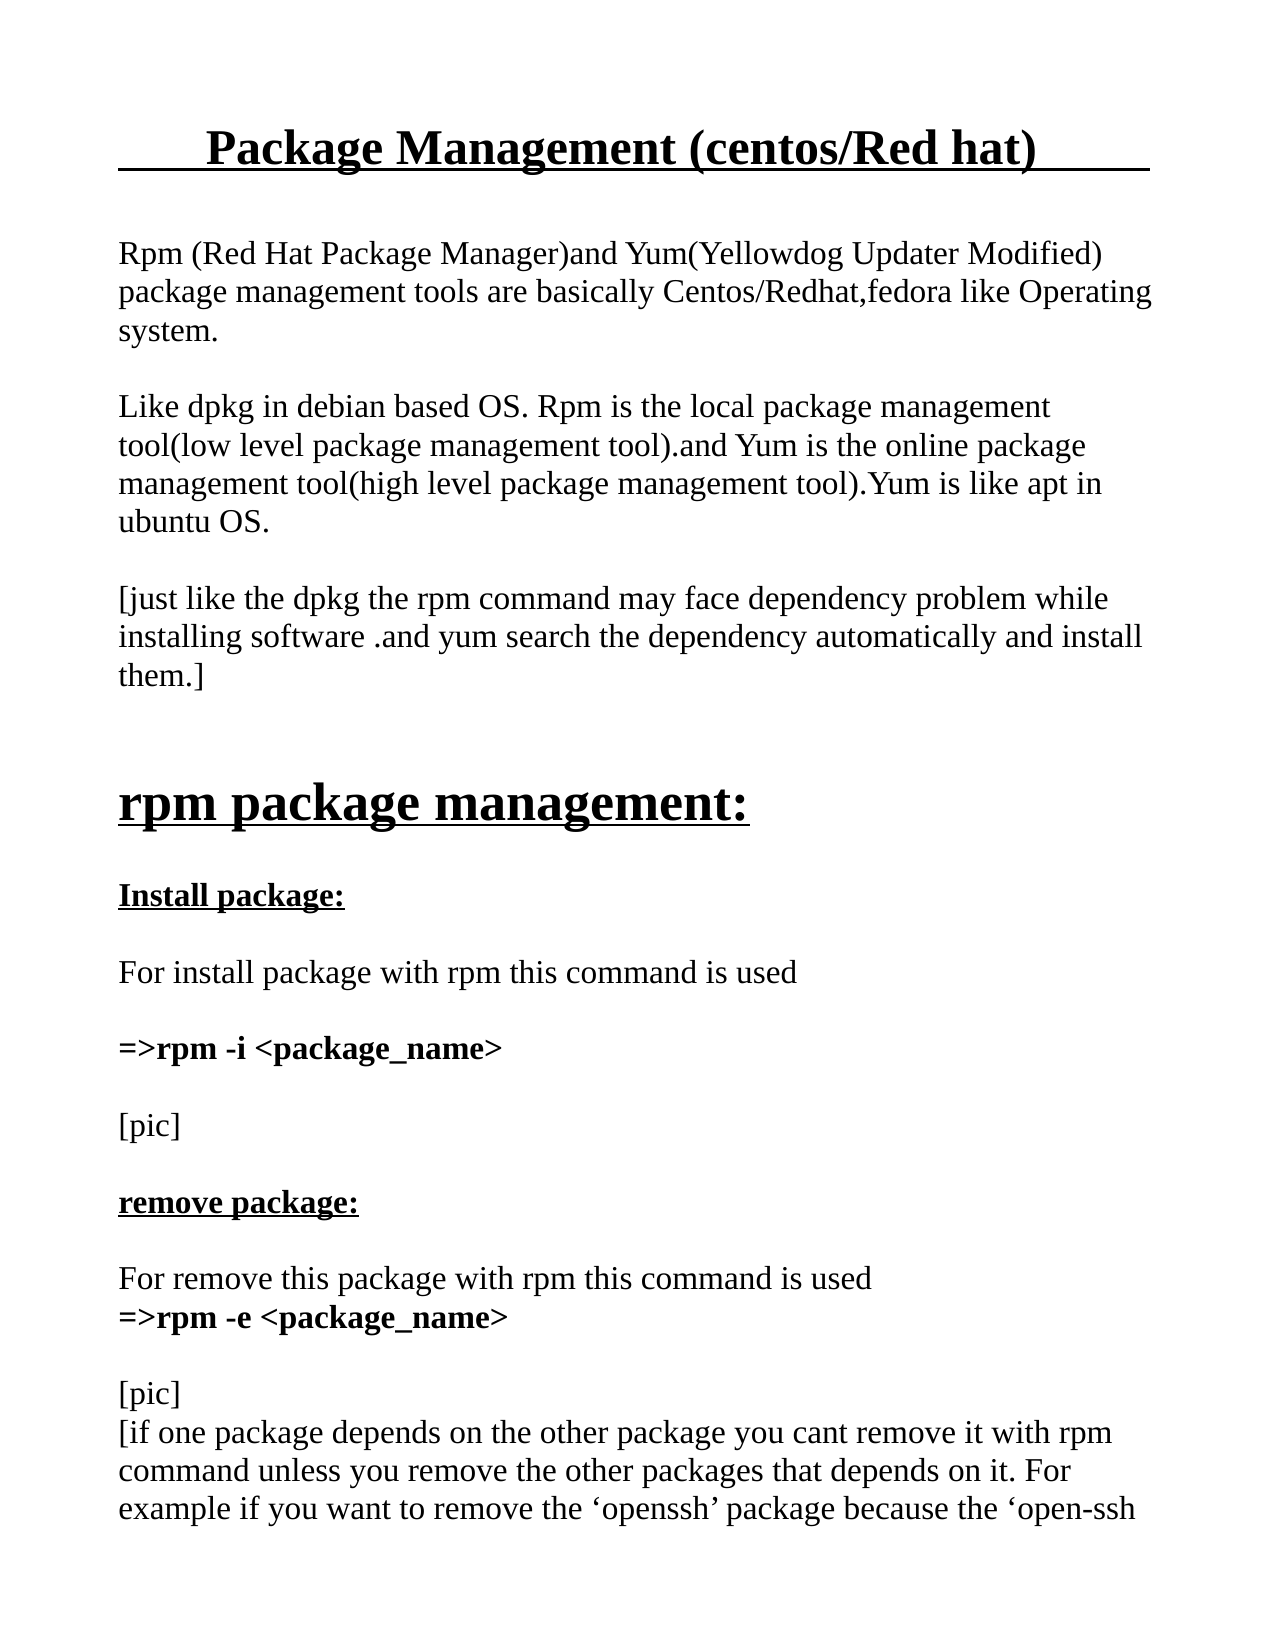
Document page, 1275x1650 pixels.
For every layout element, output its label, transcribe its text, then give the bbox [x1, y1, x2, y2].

text [pic] [118, 1373, 1157, 1412]
text Like dpkg in debian based OS. Rpm is the local package management tool(low level package management tool).and Yum is the online package management tool(high level package management tool).Yum is like apt in ubuntu OS. [118, 386, 1157, 540]
text rpm package management: [118, 770, 1157, 832]
text [if one package depends on the other package you cant remove it with rpm command unless you remove the other packages that depends on it. For example if you want to remove the ‘openssh’ package because the ‘open-ssh [118, 1412, 1157, 1527]
text [pic] [118, 1105, 1157, 1143]
text Rpm (Red Hat Package Manager)and Yum(Yellowdog Updater Modified) package management tools are basically Centos/Redhat,fedora like Operating system. [118, 233, 1157, 348]
text For install package with rpm this command is used [118, 952, 1157, 990]
text =>rpm -i <package_name> [118, 1028, 1157, 1067]
text [just like the dpkg the rpm command may face dependency problem while installing software .and yum search the dependency automatically and install them.] [118, 578, 1157, 693]
text For remove this package with rpm this command is used [118, 1258, 1157, 1297]
text remove package: [118, 1182, 1157, 1220]
text =>rpm -e <package_name> [118, 1297, 1157, 1335]
text Package Management (centos/Red hat) [118, 118, 1157, 176]
text Install package: [118, 875, 1157, 913]
